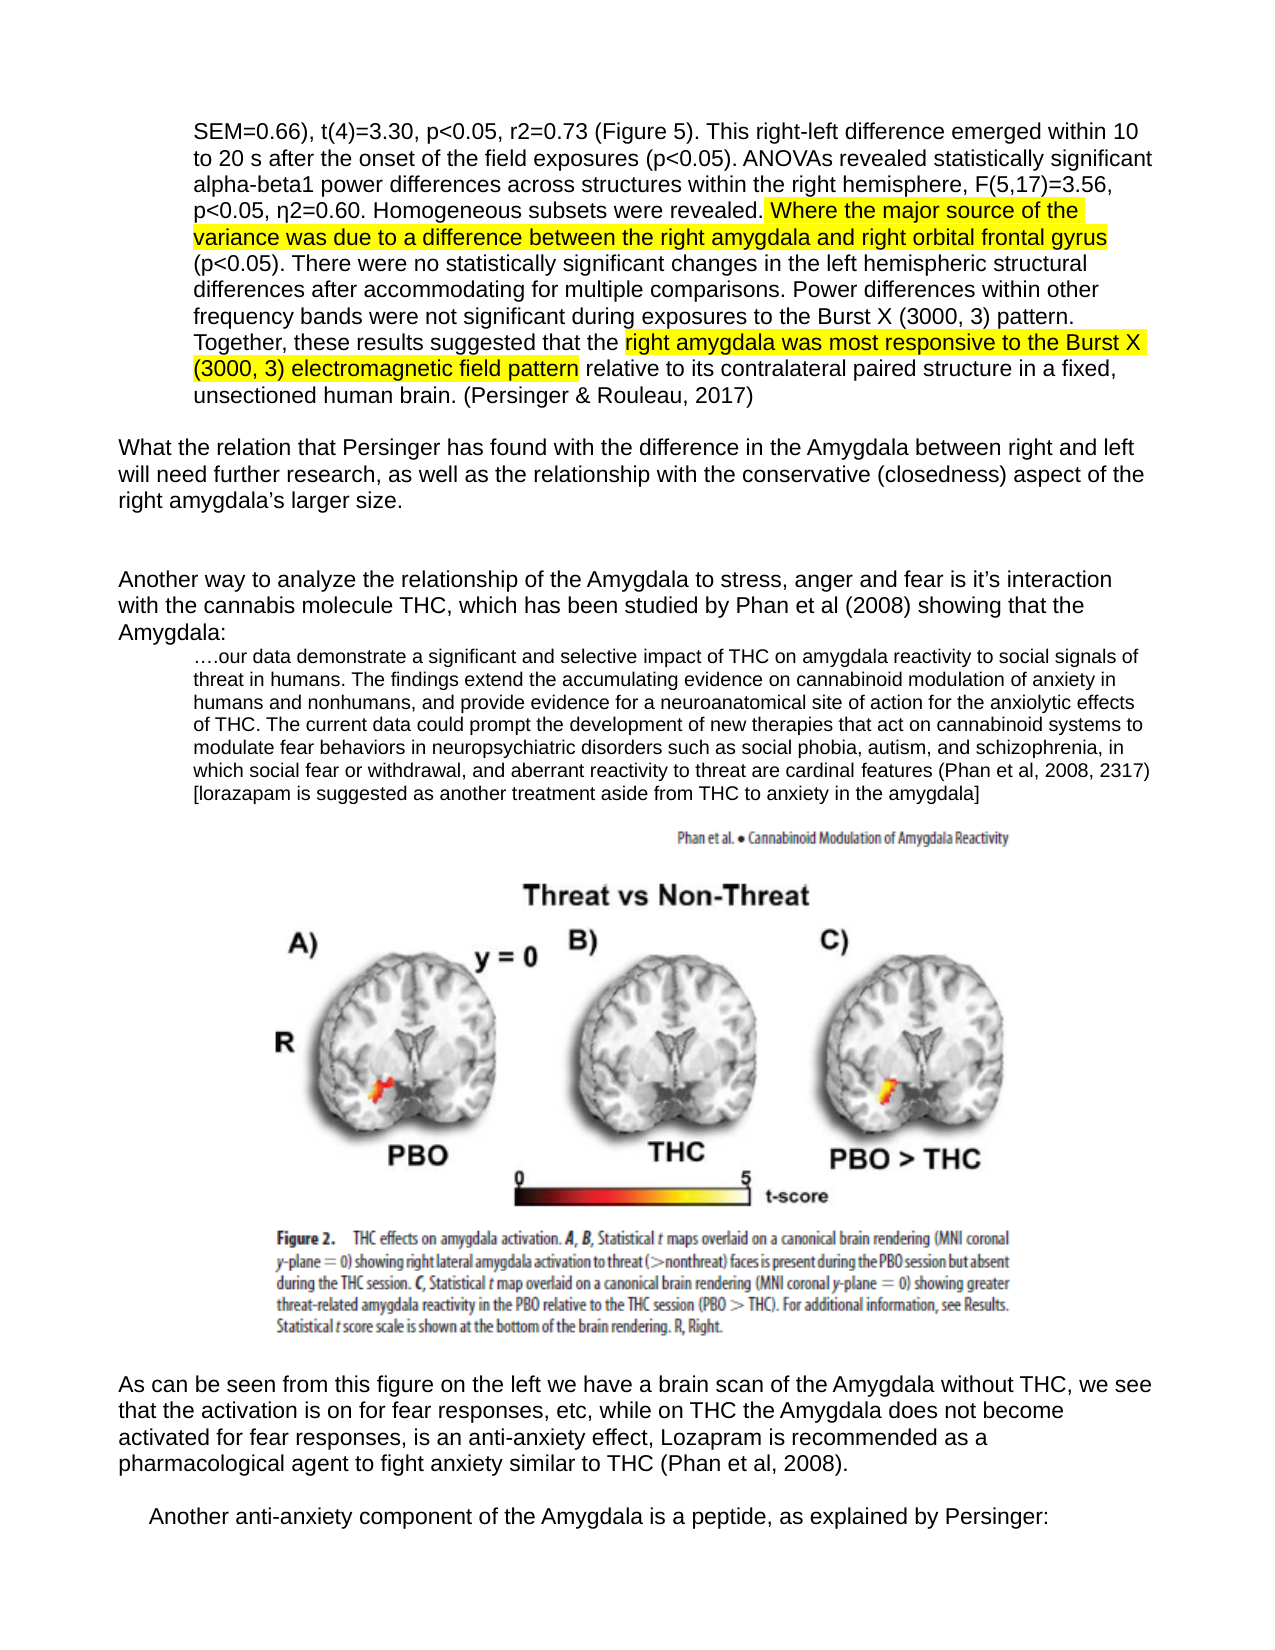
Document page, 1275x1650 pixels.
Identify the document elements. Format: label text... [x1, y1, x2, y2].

text SEM=0.66), t(4)=3.30, p<0.05, r2=0.73 (Figure 5). This right-left difference emerged within 10 to 20 s after the onset of the field exposures (p<0.05). ANOVAs revealed statistically significant alpha-beta1 power differences across structures within the right hemisphere, F(5,17)=3.56, p<0.05, η2=0.60. Homogeneous subsets were revealed. Where the major source of the variance was due to a difference between the right amygdala and right orbital frontal gyrus (p<0.05). There were no statistically significant changes in the left hemispheric structural differences after accommodating for multiple comparisons. Power differences within other frequency bands were not significant during exposures to the Burst X (3000, 3) pattern. Together, these results suggested that the right amygdala was most responsive to the Burst X (3000, 3) electromagnetic field pattern relative to its contralateral paired structure in a fixed, unsectioned human brain. (Persinger & Rouleau, 2017) [193, 118, 1157, 408]
text What the relation that Persinger has found with the difference in the Amygdala between right and left will need further research, as well as the relationship with the conservative (closedness) aspect of the right amygdala’s larger size. [118, 434, 1157, 513]
text Another way to analyze the relationship of the Amygdala to stress, anger and fear is it’s interaction with the cannabis molecule THC, which has been studied by Phan et al (2008) showing that the Amygdala: [118, 566, 1157, 645]
text Another anti-anxiety component of the Amygdala is a peptide, as explained by Persinger: [118, 1503, 1157, 1529]
text ….our data demonstrate a significant and selective impact of THC on amygdala reactivity to social signals of threat in humans. The findings extend the accumulating evidence on cannabinoid modulation of anxiety in humans and nonhumans, and provide evidence for a neuroanatomical site of action for the anxiolytic effects of THC. The current data could prompt the development of new therapies that act on cannabinoid systems to modulate fear behaviors in neuropsychiatric disorders such as social phobia, autism, and schizophrenia, in which social fear or withdrawal, and aberrant reactivity to threat are cardinal features (Phan et al, 2008, 2317) [lorazapam is suggested as another treatment aside from THC to anxiety in the amygdala] [193, 645, 1157, 804]
picture [259, 804, 1016, 1345]
text As can be seen from this figure on the left we have a brain scan of the Amygdala without THC, we see that the activation is on for fear responses, etc, while on THC the Amygdala does not become activated for fear responses, is an anti-anxiety effect, Lozapram is recommended as a pharmacological agent to fight anxiety similar to THC (Phan et al, 2008). [118, 1371, 1157, 1476]
